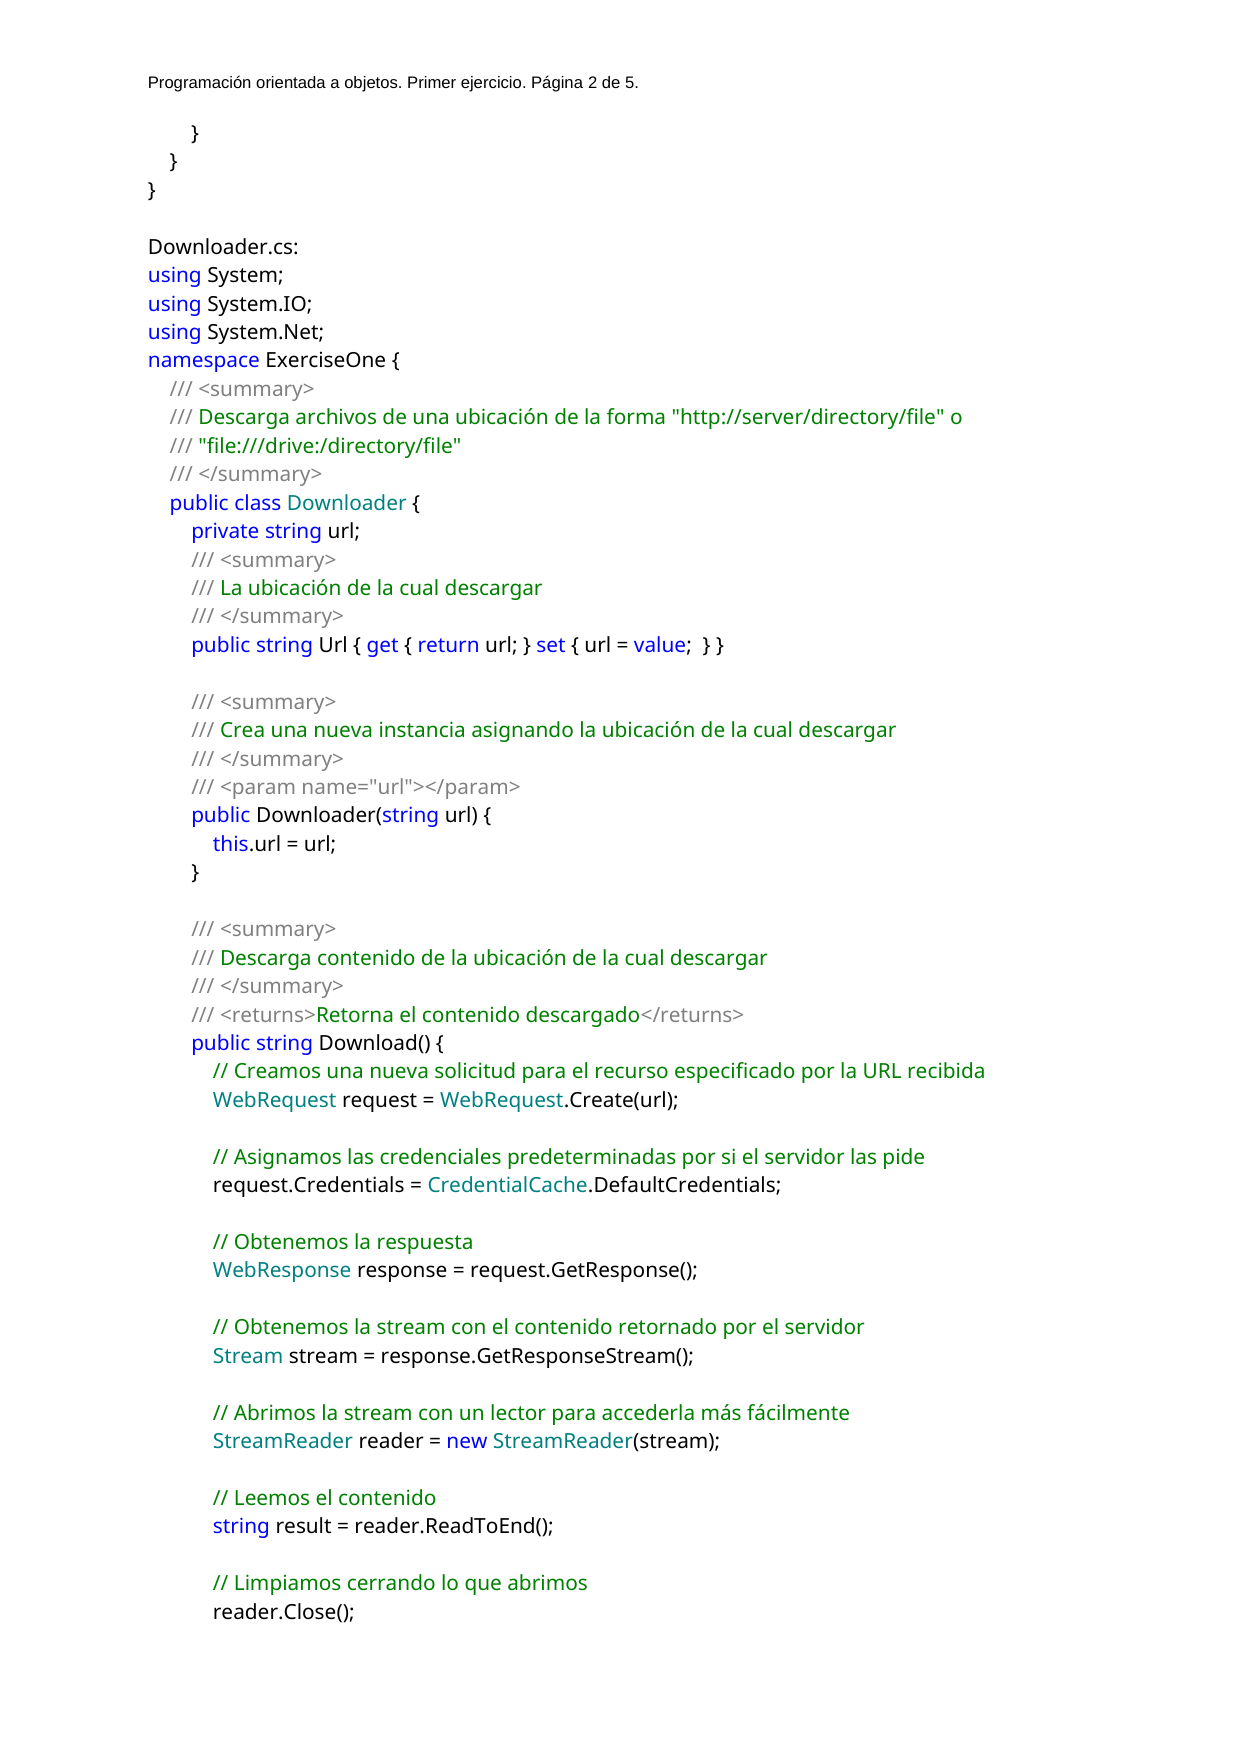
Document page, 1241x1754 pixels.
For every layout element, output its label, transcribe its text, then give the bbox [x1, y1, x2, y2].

text // Obtenemos la respuesta [148, 1227, 1092, 1256]
text reader.Close(); [148, 1597, 1092, 1625]
text /// <summary> [148, 914, 1092, 943]
text this.url = url; [148, 829, 1092, 857]
text /// La ubicación de la cual descargar [148, 573, 1092, 602]
text Downloader.cs: [148, 232, 1092, 260]
text public string Url { get { return url; } set { url = value; } } [148, 630, 1092, 658]
text WebResponse response = request.GetResponse(); [148, 1256, 1092, 1284]
text // Asignamos las credenciales predeterminadas por si el servidor las pide [148, 1142, 1092, 1170]
text /// <returns>Retorna el contenido descargado</returns> [148, 1000, 1092, 1028]
text // Creamos una nueva solicitud para el recurso especificado por la URL recibida [148, 1057, 1092, 1085]
text public string Download() { [148, 1028, 1092, 1057]
text Stream stream = response.GetResponseStream(); [148, 1341, 1092, 1369]
text } [148, 147, 1092, 175]
text /// Crea una nueva instancia asignando la ubicación de la cual descargar [148, 715, 1092, 744]
text /// </summary> [148, 971, 1092, 1000]
text /// <summary> [148, 687, 1092, 715]
text } [148, 118, 1092, 147]
text private string url; [148, 516, 1092, 545]
text /// </summary> [148, 459, 1092, 488]
text WebRequest request = WebRequest.Create(url); [148, 1085, 1092, 1113]
text // Obtenemos la stream con el contenido retornado por el servidor [148, 1312, 1092, 1341]
text StreamReader reader = new StreamReader(stream); [148, 1426, 1092, 1455]
text /// Descarga archivos de una ubicación de la forma "http://server/directory/file" o [148, 402, 1092, 431]
text namespace ExerciseOne { [148, 346, 1092, 374]
text /// </summary> [148, 744, 1092, 772]
text public Downloader(string url) { [148, 801, 1092, 829]
text } [148, 857, 1092, 886]
text public class Downloader { [148, 488, 1092, 516]
text /// </summary> [148, 602, 1092, 630]
text using System.IO; [148, 289, 1092, 317]
text using System.Net; [148, 317, 1092, 346]
text } [148, 175, 1092, 203]
text /// <summary> [148, 374, 1092, 402]
text // Abrimos la stream con un lector para accederla más fácilmente [148, 1398, 1092, 1426]
text /// Descarga contenido de la ubicación de la cual descargar [148, 943, 1092, 971]
text /// "file:///drive:/directory/file" [148, 431, 1092, 459]
text // Limpiamos cerrando lo que abrimos [148, 1568, 1092, 1597]
text /// <summary> [148, 545, 1092, 573]
text string result = reader.ReadToEnd(); [148, 1512, 1092, 1540]
text request.Credentials = CredentialCache.DefaultCredentials; [148, 1170, 1092, 1199]
text // Leemos el contenido [148, 1483, 1092, 1512]
text using System; [148, 260, 1092, 289]
text /// <param name="url"></param> [148, 772, 1092, 801]
